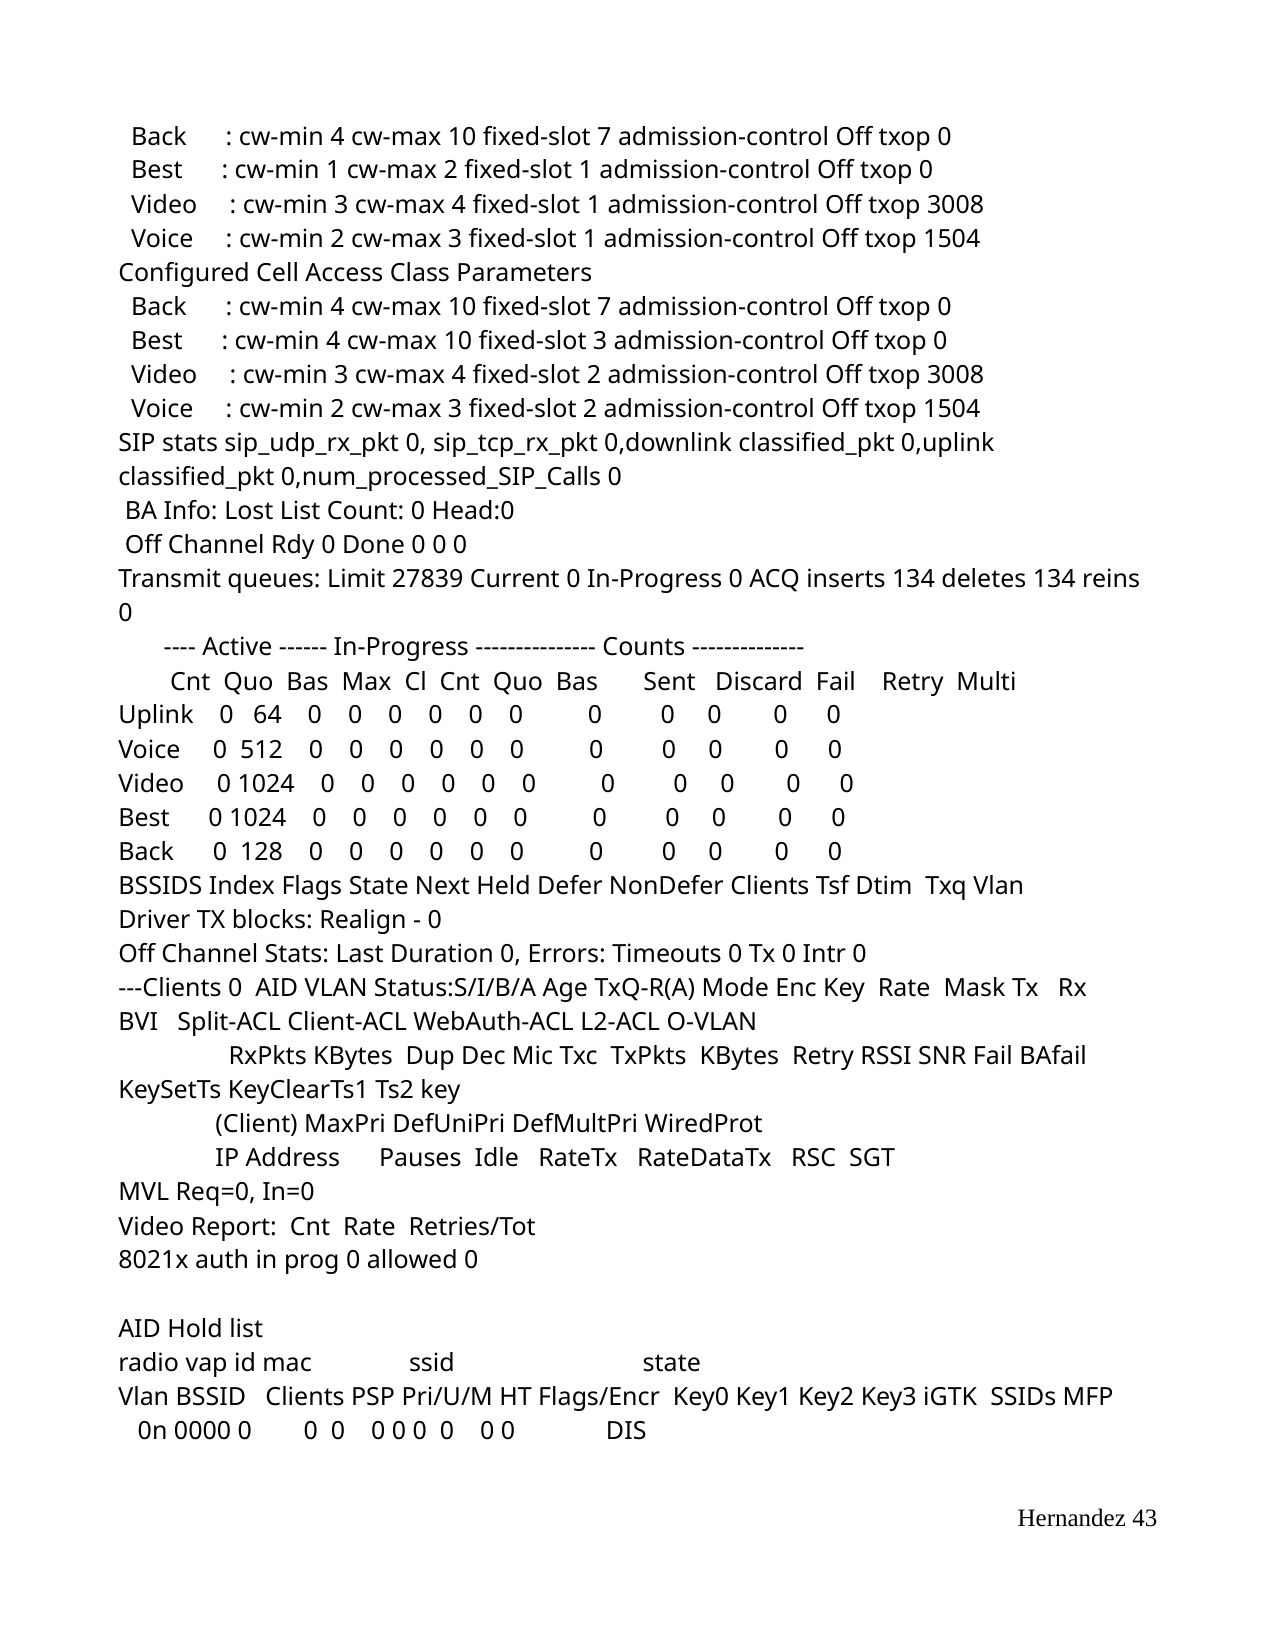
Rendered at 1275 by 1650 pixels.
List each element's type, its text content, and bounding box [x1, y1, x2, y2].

text ---- Active ------ In-Progress --------------- Counts -------------- [118, 629, 1157, 663]
text Back : cw-min 4 cw-max 10 fixed-slot 7 admission-control Off txop 0 [118, 288, 1157, 322]
text Best : cw-min 1 cw-max 2 fixed-slot 1 admission-control Off txop 0 [118, 152, 1157, 186]
text ---Clients 0 AID VLAN Status:S/I/B/A Age TxQ-R(A) Mode Enc Key Rate Mask Tx Rx BVI Split-ACL Client-ACL WebAuth-ACL L2-ACL O-VLAN [118, 970, 1157, 1038]
text radio vap id mac ssid state [118, 1344, 1157, 1378]
text Video Report: Cnt Rate Retries/Tot [118, 1208, 1157, 1242]
text Video : cw-min 3 cw-max 4 fixed-slot 1 admission-control Off txop 3008 [118, 186, 1157, 220]
text Voice : cw-min 2 cw-max 3 fixed-slot 2 admission-control Off txop 1504 [118, 391, 1157, 425]
text AID Hold list [118, 1310, 1157, 1344]
text Off Channel Stats: Last Duration 0, Errors: Timeouts 0 Tx 0 Intr 0 [118, 936, 1157, 970]
text Video : cw-min 3 cw-max 4 fixed-slot 2 admission-control Off txop 3008 [118, 357, 1157, 391]
text 0n 0000 0 0 0 0 0 0 0 0 0 DIS [118, 1412, 1157, 1447]
text IP Address Pauses Idle RateTx RateDataTx RSC SGT [118, 1140, 1157, 1174]
text 8021x auth in prog 0 allowed 0 [118, 1242, 1157, 1276]
text Driver TX blocks: Realign - 0 [118, 902, 1157, 936]
text Best : cw-min 4 cw-max 10 fixed-slot 3 admission-control Off txop 0 [118, 322, 1157, 357]
text Vlan BSSID Clients PSP Pri/U/M HT Flags/Encr Key0 Key1 Key2 Key3 iGTK SSIDs MFP [118, 1378, 1157, 1412]
text BSSIDS Index Flags State Next Held Defer NonDefer Clients Tsf Dtim Txq Vlan [118, 867, 1157, 902]
text Transmit queues: Limit 27839 Current 0 In-Progress 0 ACQ inserts 134 deletes 134 reins 0 [118, 561, 1157, 629]
text Voice 0 512 0 0 0 0 0 0 0 0 0 0 0 [118, 731, 1157, 765]
text (Client) MaxPri DefUniPri DefMultPri WiredProt [118, 1106, 1157, 1140]
text Uplink 0 64 0 0 0 0 0 0 0 0 0 0 0 [118, 697, 1157, 731]
text RxPkts KBytes Dup Dec Mic Txc TxPkts KBytes Retry RSSI SNR Fail BAfail KeySetTs KeyClearTs1 Ts2 key [118, 1038, 1157, 1106]
text Off Channel Rdy 0 Done 0 0 0 [118, 527, 1157, 561]
text Cnt Quo Bas Max Cl Cnt Quo Bas Sent Discard Fail Retry Multi [118, 663, 1157, 697]
text Back : cw-min 4 cw-max 10 fixed-slot 7 admission-control Off txop 0 [118, 118, 1157, 152]
text Voice : cw-min 2 cw-max 3 fixed-slot 1 admission-control Off txop 1504 [118, 220, 1157, 254]
text BA Info: Lost List Count: 0 Head:0 [118, 493, 1157, 527]
text Configured Cell Access Class Parameters [118, 254, 1157, 288]
text Back 0 128 0 0 0 0 0 0 0 0 0 0 0 [118, 833, 1157, 867]
text SIP stats sip_udp_rx_pkt 0, sip_tcp_rx_pkt 0,downlink classified_pkt 0,uplink classified_pkt 0,num_processed_SIP_Calls 0 [118, 425, 1157, 493]
text MVL Req=0, In=0 [118, 1174, 1157, 1208]
text Video 0 1024 0 0 0 0 0 0 0 0 0 0 0 [118, 765, 1157, 799]
text Best 0 1024 0 0 0 0 0 0 0 0 0 0 0 [118, 799, 1157, 833]
